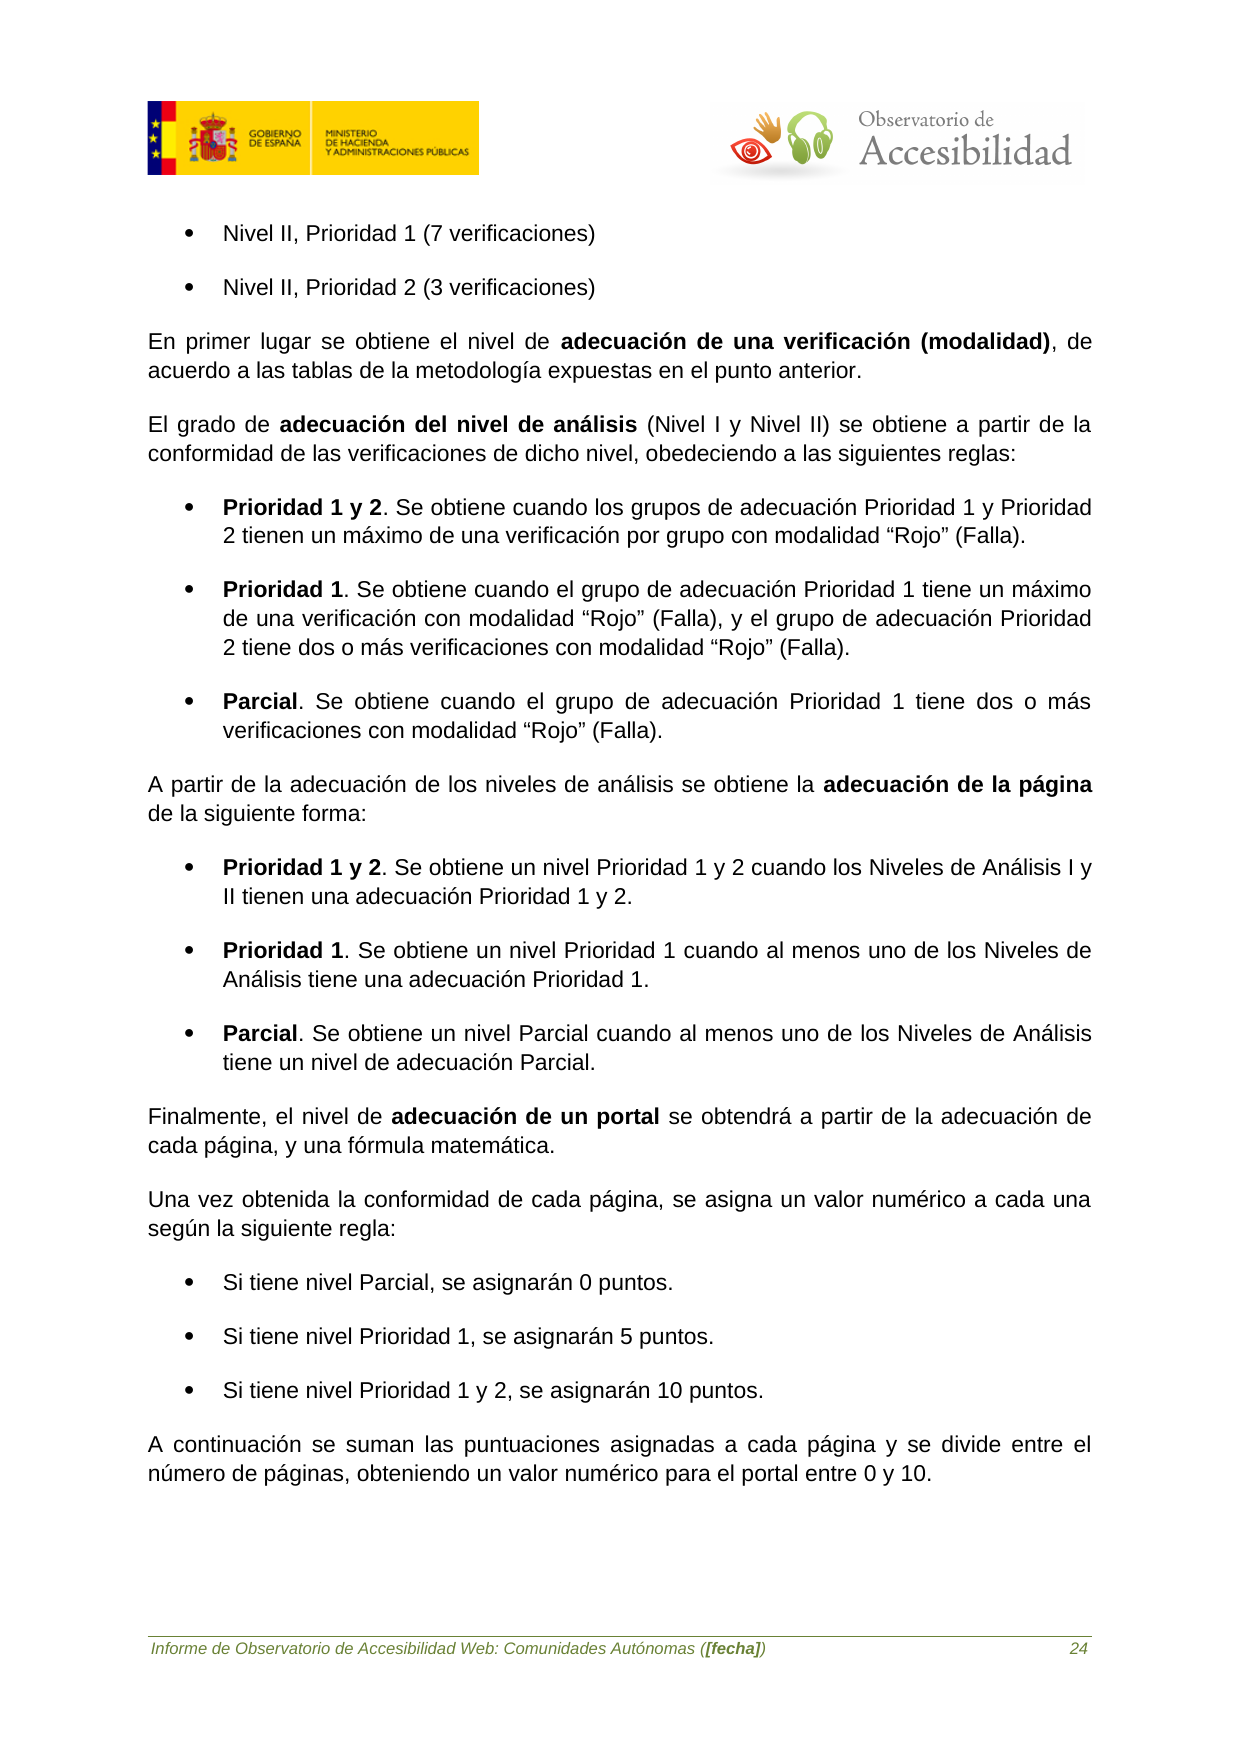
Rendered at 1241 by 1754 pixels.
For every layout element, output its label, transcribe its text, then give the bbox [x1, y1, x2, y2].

text A partir de la adecuación de los niveles de análisis se obtiene la adecuación de la página de la siguiente forma: [148, 771, 1092, 826]
list Prioridad 1 y 2. Se obtiene un nivel Prioridad 1 y 2 cuando los Niveles de Análisis I y II tienen una adecuación Prioridad 1 y 2. [185, 854, 1092, 909]
text En primer lugar se obtiene el nivel de adecuación de una verificación (modalidad), de acuerdo a las tablas de la metodología expuestas en el punto anterior. [148, 328, 1092, 383]
picture [147, 101, 479, 175]
text A continuación se suman las puntuaciones asignadas a cada página y se divide entre el número de páginas, obteniendo un valor numérico para el portal entre 0 y 10. [148, 1431, 1092, 1486]
list Si tiene nivel Prioridad 1, se asignarán 5 puntos. [185, 1323, 1092, 1349]
picture [710, 102, 1086, 185]
list Nivel II, Prioridad 2 (3 verificaciones) [185, 274, 1092, 300]
list Si tiene nivel Prioridad 1 y 2, se asignarán 10 puntos. [185, 1377, 1092, 1403]
list Si tiene nivel Parcial, se asignarán 0 puntos. [185, 1269, 1092, 1295]
text El grado de adecuación del nivel de análisis (Nivel I y Nivel II) se obtiene a partir de la conformidad de las verificaciones de dicho nivel, obedeciendo a las siguientes reglas: [148, 411, 1092, 466]
list Nivel II, Prioridad 1 (7 verificaciones) [185, 220, 1092, 246]
list Prioridad 1. Se obtiene cuando el grupo de adecuación Prioridad 1 tiene un máximo de una verificación con modalidad “Rojo” (Falla), y el grupo de adecuación Prioridad 2 tiene dos o más verificaciones con modalidad “Rojo” (Falla). [185, 576, 1092, 661]
list Prioridad 1 y 2. Se obtiene cuando los grupos de adecuación Prioridad 1 y Prioridad 2 tienen un máximo de una verificación por grupo con modalidad “Rojo” (Falla). [185, 493, 1092, 549]
list Parcial. Se obtiene un nivel Parcial cuando al menos uno de los Niveles de Análisis tiene un nivel de adecuación Parcial. [185, 1020, 1092, 1075]
text Una vez obtenida la conformidad de cada página, se asigna un valor numérico a cada una según la siguiente regla: [148, 1186, 1092, 1241]
list Prioridad 1. Se obtiene un nivel Prioridad 1 cuando al menos uno de los Niveles de Análisis tiene una adecuación Prioridad 1. [185, 937, 1092, 992]
list Parcial. Se obtiene cuando el grupo de adecuación Prioridad 1 tiene dos o más verificaciones con modalidad “Rojo” (Falla). [185, 688, 1092, 743]
text Finalmente, el nivel de adecuación de un portal se obtendrá a partir de la adecuación de cada página, y una fórmula matemática. [148, 1103, 1092, 1158]
